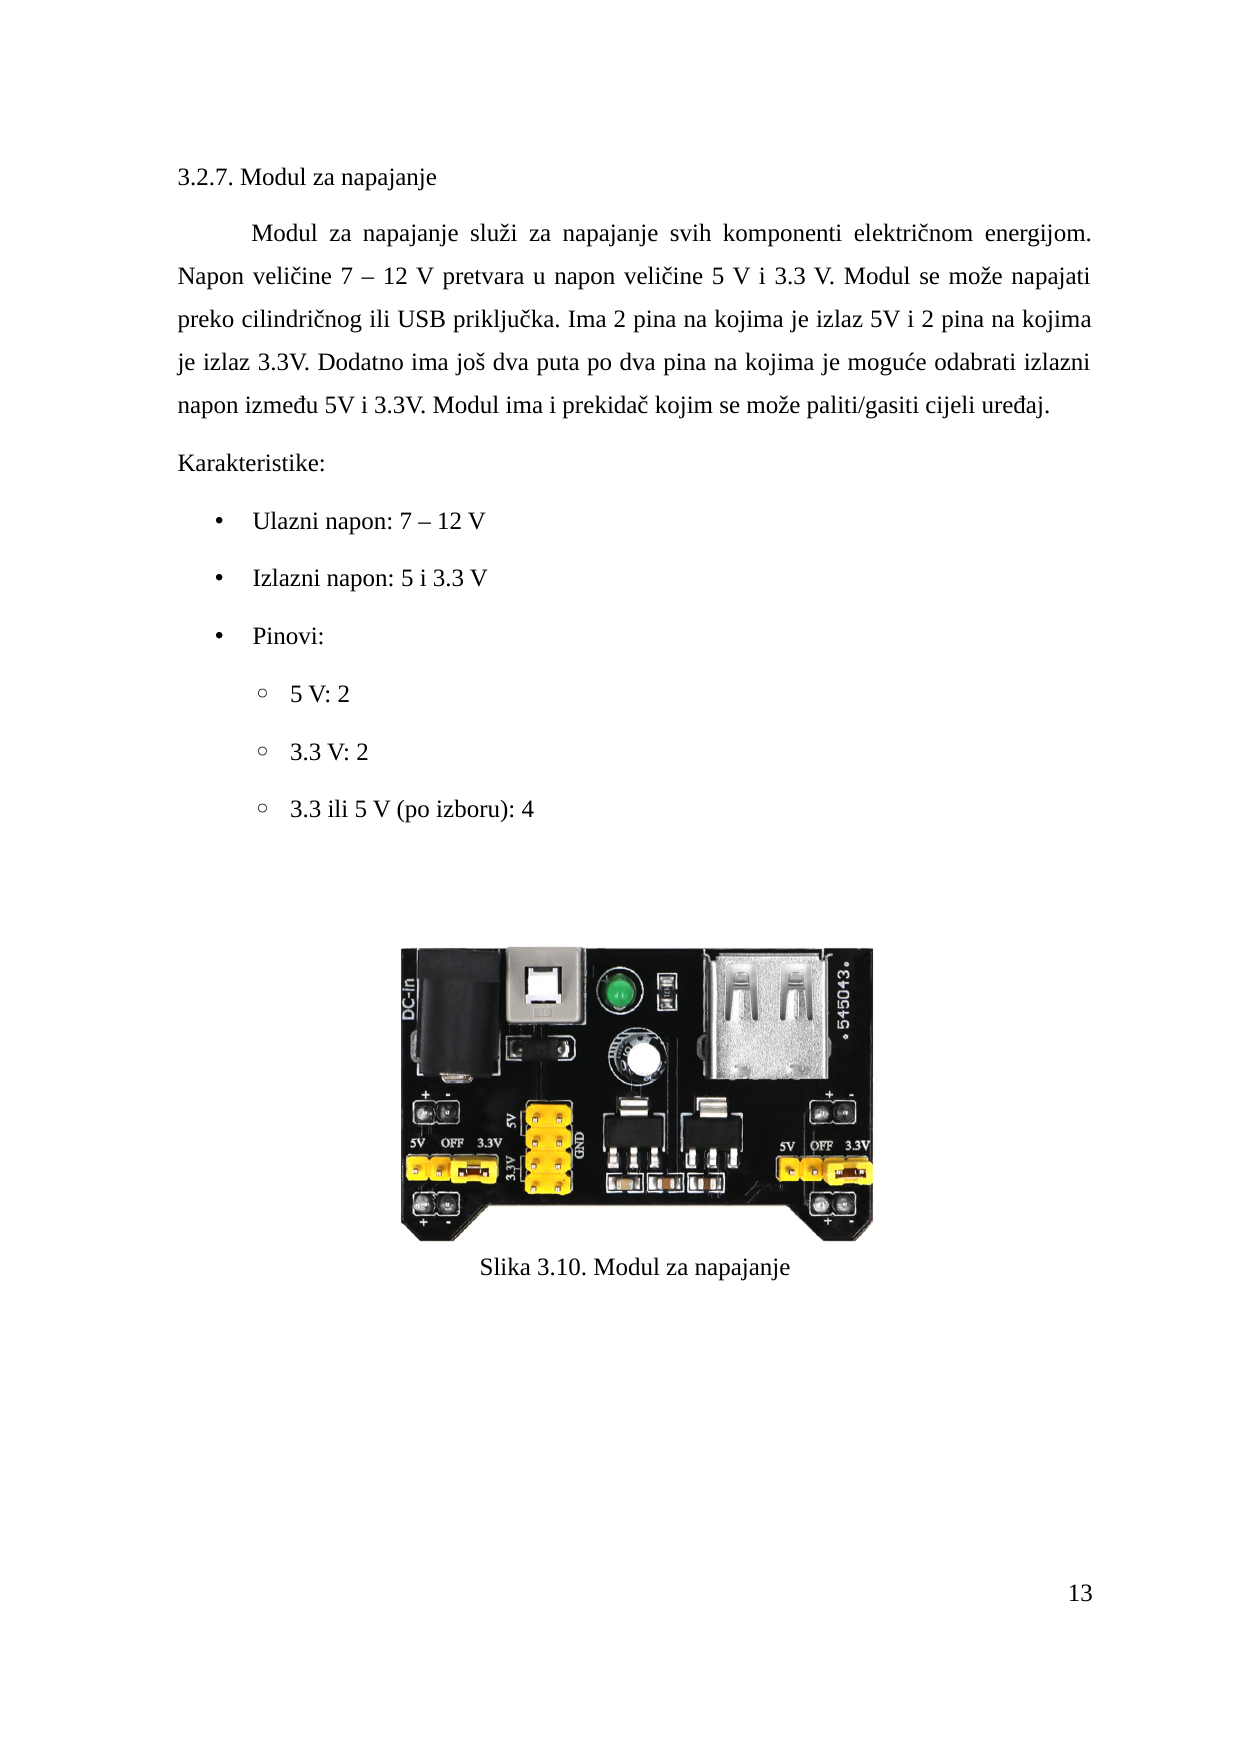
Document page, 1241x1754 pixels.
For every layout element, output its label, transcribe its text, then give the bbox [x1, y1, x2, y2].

subtitle 3.2.7. Modul za napajanje [177, 162, 1093, 191]
list 3.3 V: 2 [252, 737, 1093, 765]
text Modul za napajanje služi za napajanje svih komponenti električnom energijom. Napon veličine 7 – 12 V pretvara u napon veličine 5 V i 3.3 V. Modul se može napajati preko cilindričnog ili USB priključka. Ima 2 pina na kojima je izlaz 5V i 2 pina na kojima je izlaz 3.3V. Dodatno ima još dva puta po dva pina na kojima je moguće odabrati izlazni napon između 5V i 3.3V. Modul ima i prekidač kojim se može paliti/gasiti cijeli uređaj. [177, 218, 1093, 419]
picture [388, 933, 882, 1252]
list Ulazni napon: 7 – 12 V [215, 506, 1093, 534]
list 5 V: 2 [252, 679, 1093, 708]
text Slika 3.10. Modul za napajanje [357, 934, 912, 1281]
list 3.3 ili 5 V (po izboru): 4 [252, 794, 1093, 823]
list Izlazni napon: 5 i 3.3 V [215, 563, 1093, 592]
text Karakteristike: [177, 448, 1093, 477]
list Pinovi: [215, 621, 1093, 650]
